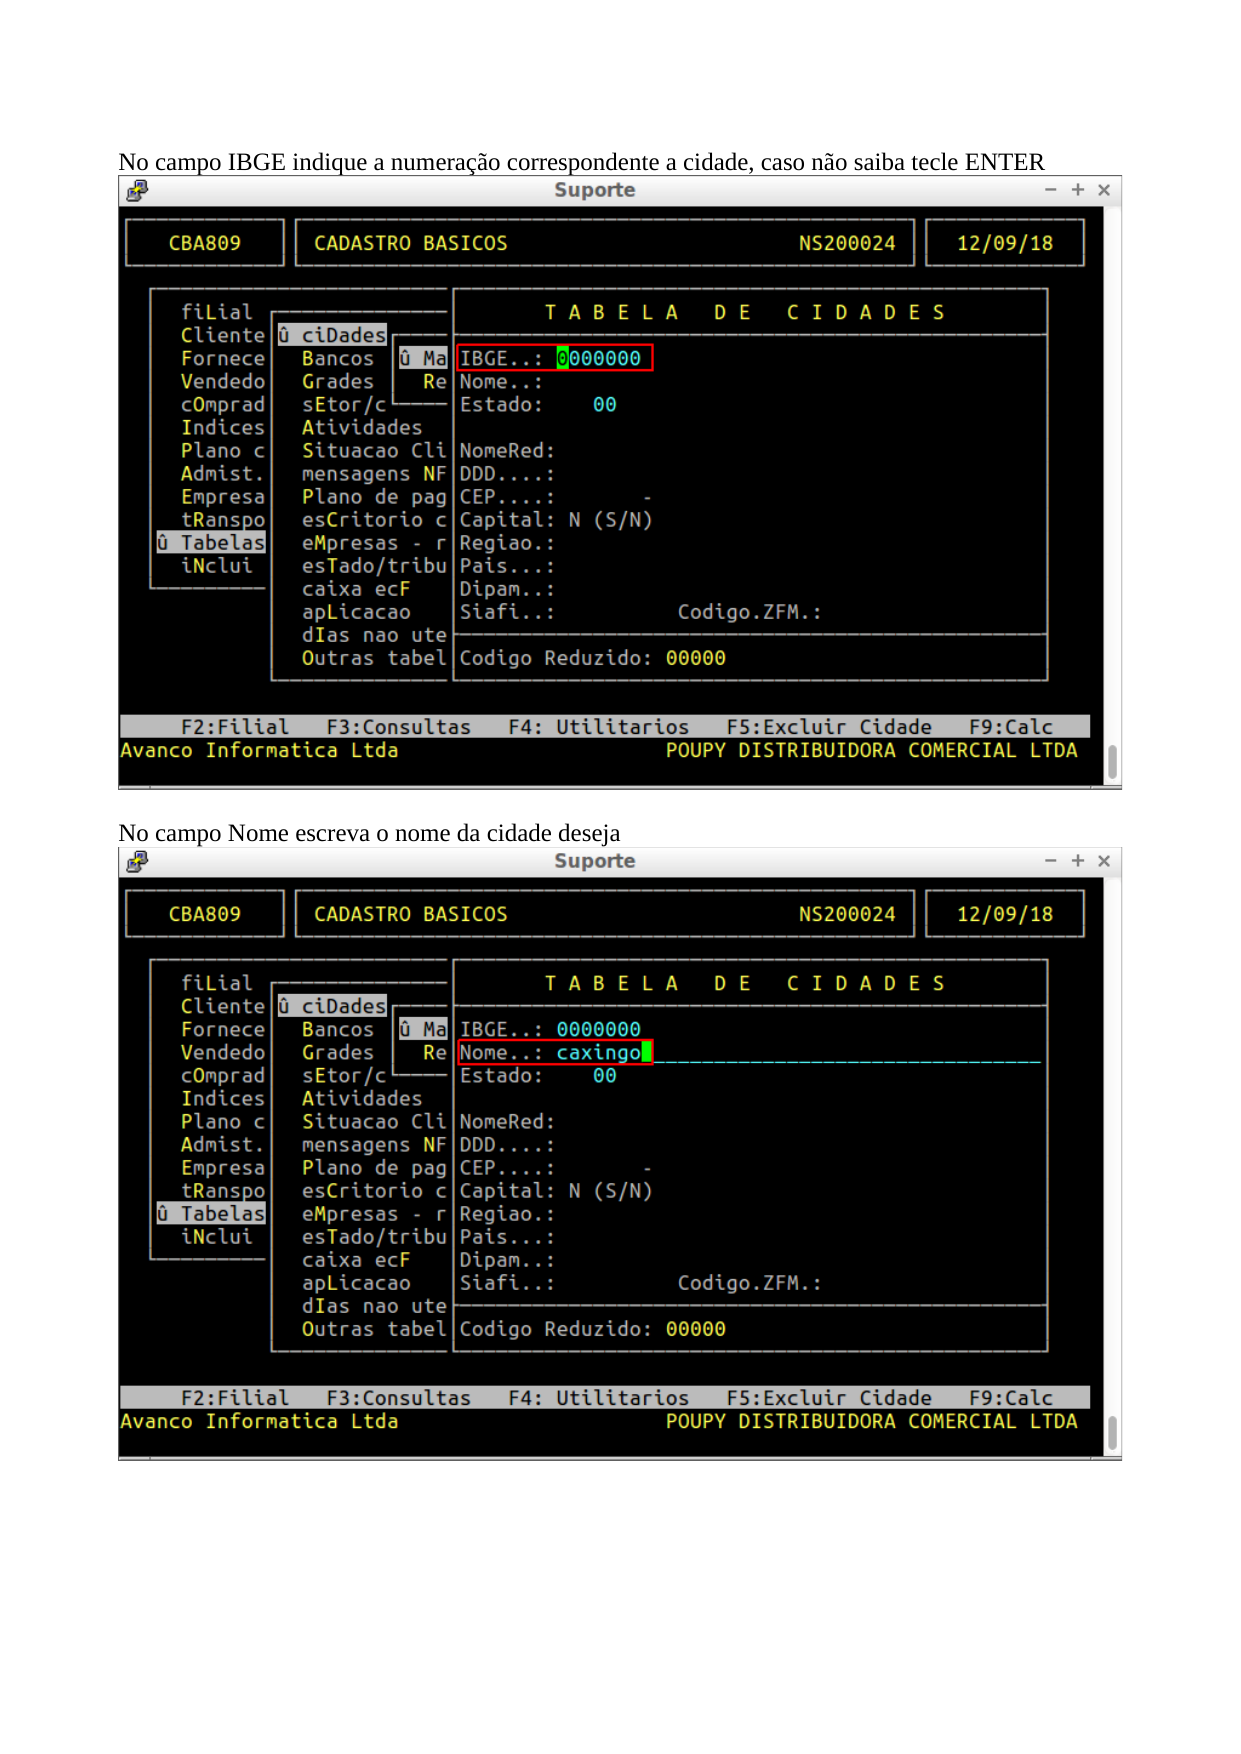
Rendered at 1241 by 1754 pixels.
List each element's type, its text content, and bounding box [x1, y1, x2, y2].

picture [118, 175, 1123, 790]
text No campo IBGE indique a numeração correspondente a cidade, caso não saiba tecle ENTER [118, 147, 1122, 175]
picture [118, 847, 1123, 1461]
text No campo Nome escreva o nome da cidade deseja [118, 818, 1122, 847]
